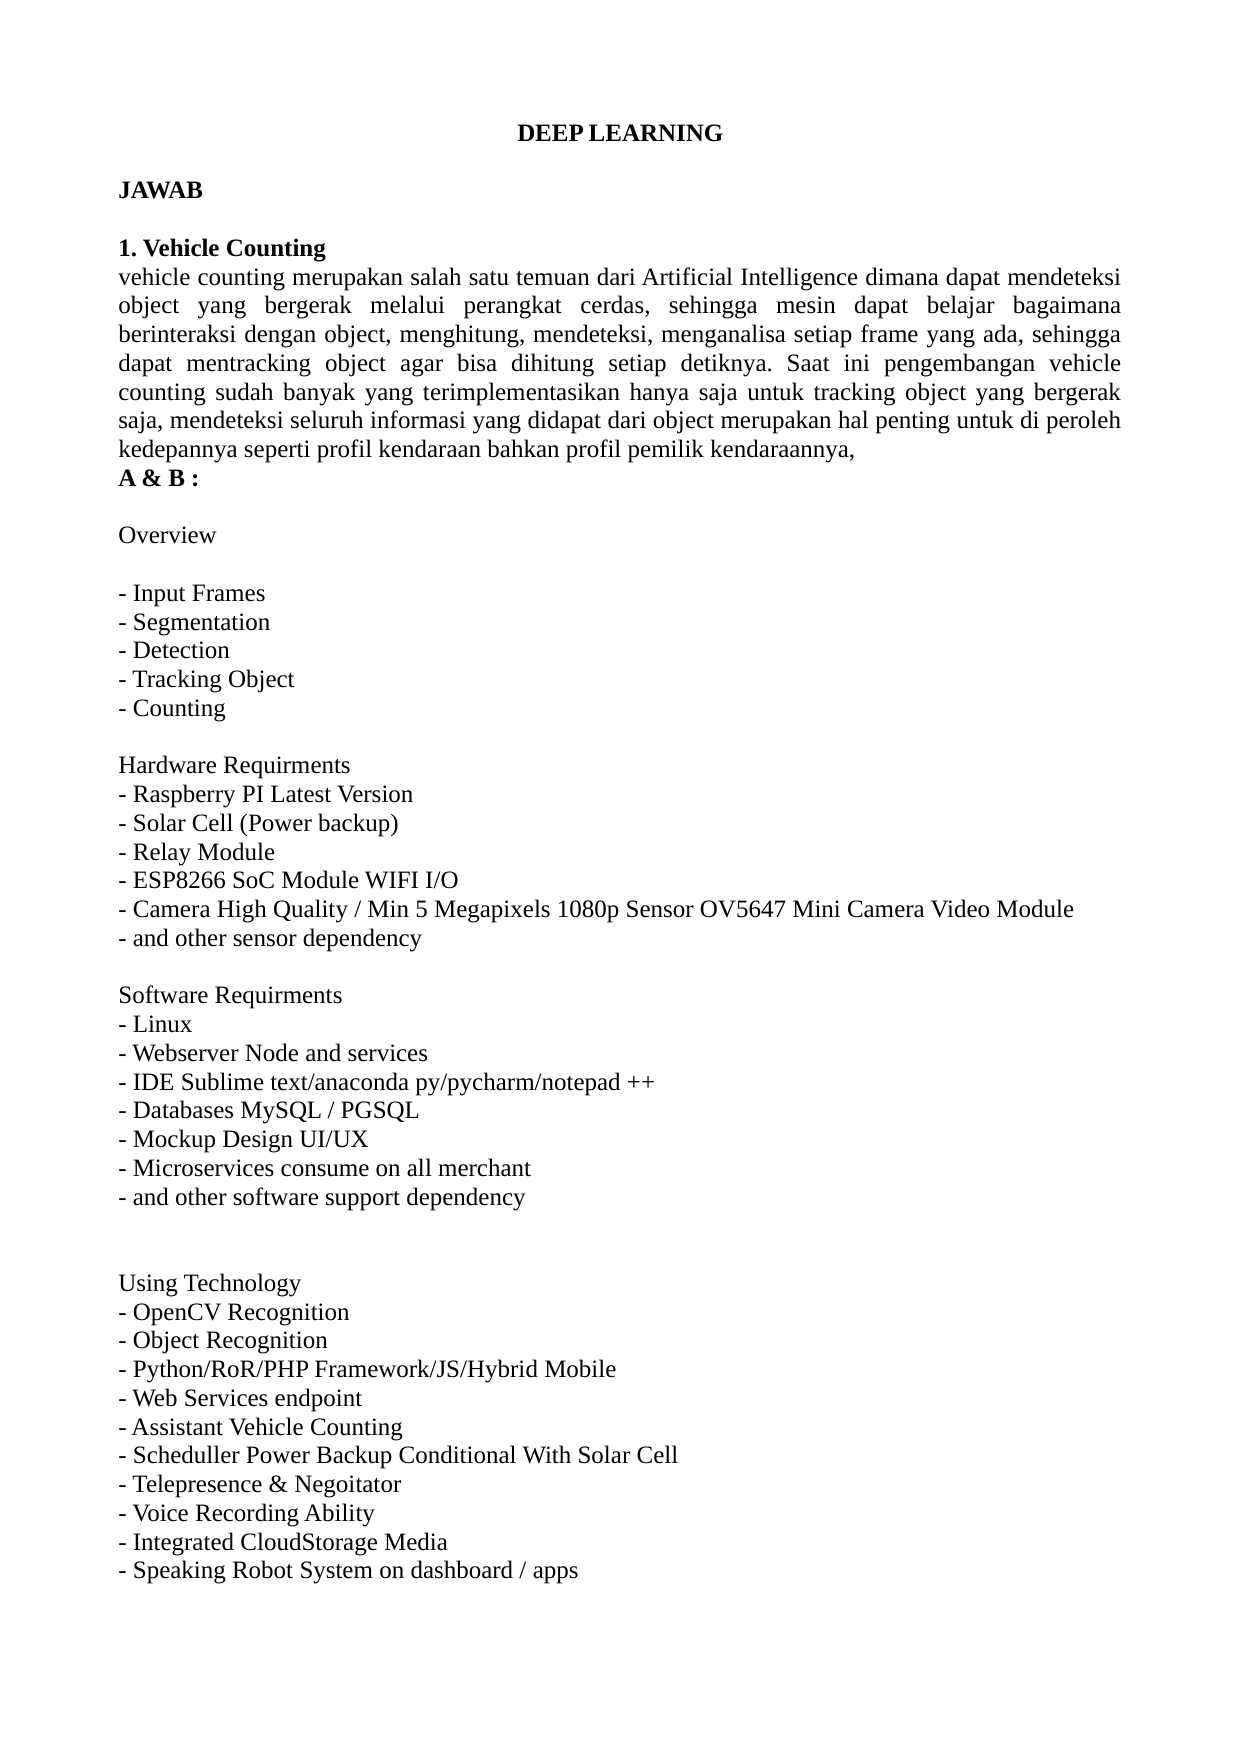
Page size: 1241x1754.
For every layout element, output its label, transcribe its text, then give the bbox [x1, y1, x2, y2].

text - Python/RoR/PHP Framework/JS/Hybrid Mobile [118, 1354, 1122, 1383]
text - Tracking Object [118, 664, 1122, 693]
text - Assistant Vehicle Counting [118, 1412, 1122, 1441]
text - Integrated CloudStorage Media [118, 1527, 1122, 1556]
text A & B : [118, 463, 1122, 492]
text - Linux [118, 1009, 1122, 1038]
text - Microservices consume on all merchant [118, 1153, 1122, 1182]
text - Web Services endpoint [118, 1383, 1122, 1412]
text - Input Frames [118, 578, 1122, 607]
text - Detection [118, 636, 1122, 664]
text - OpenCV Recognition [118, 1297, 1122, 1326]
text Software Requirments [118, 981, 1122, 1009]
text - ESP8266 SoC Module WIFI I/O [118, 866, 1122, 894]
text - Counting [118, 693, 1122, 722]
text - Solar Cell (Power backup) [118, 808, 1122, 837]
text - Relay Module [118, 837, 1122, 866]
text - Speaking Robot System on dashboard / apps [118, 1556, 1122, 1584]
text - Segmentation [118, 607, 1122, 636]
text - Scheduller Power Backup Conditional With Solar Cell [118, 1441, 1122, 1469]
text - Camera High Quality / Min 5 Megapixels 1080p Sensor OV5647 Mini Camera Video Module [118, 894, 1122, 923]
text Overview [118, 521, 1122, 549]
text - IDE Sublime text/anaconda py/pycharm/notepad ++ [118, 1067, 1122, 1096]
text JAWAB [118, 176, 1122, 204]
text - Object Recognition [118, 1326, 1122, 1354]
text - Mockup Design UI/UX [118, 1124, 1122, 1153]
text - Webserver Node and services [118, 1038, 1122, 1067]
text - Voice Recording Ability [118, 1498, 1122, 1527]
text - Telepresence & Negoitator [118, 1469, 1122, 1498]
text 1. Vehicle Counting [118, 233, 1122, 262]
text vehicle counting merupakan salah satu temuan dari Artificial Intelligence dimana dapat mendeteksi object yang bergerak melalui perangkat cerdas, sehingga mesin dapat belajar bagaimana berinteraksi dengan object, menghitung, mendeteksi, menganalisa setiap frame yang ada, sehingga dapat mentracking object agar bisa dihitung setiap detiknya. Saat ini pengembangan vehicle counting sudah banyak yang terimplementasikan hanya saja untuk tracking object yang bergerak saja, mendeteksi seluruh informasi yang didapat dari object merupakan hal penting untuk di peroleh kedepannya seperti profil kendaraan bahkan profil pemilik kendaraannya, [118, 262, 1122, 463]
text Hardware Requirments [118, 751, 1122, 779]
text - Raspberry PI Latest Version [118, 779, 1122, 808]
text - Databases MySQL / PGSQL [118, 1096, 1122, 1124]
text - and other software support dependency [118, 1182, 1122, 1211]
text - and other sensor dependency [118, 923, 1122, 952]
text DEEP LEARNING [118, 118, 1122, 147]
text Using Technology [118, 1268, 1122, 1297]
